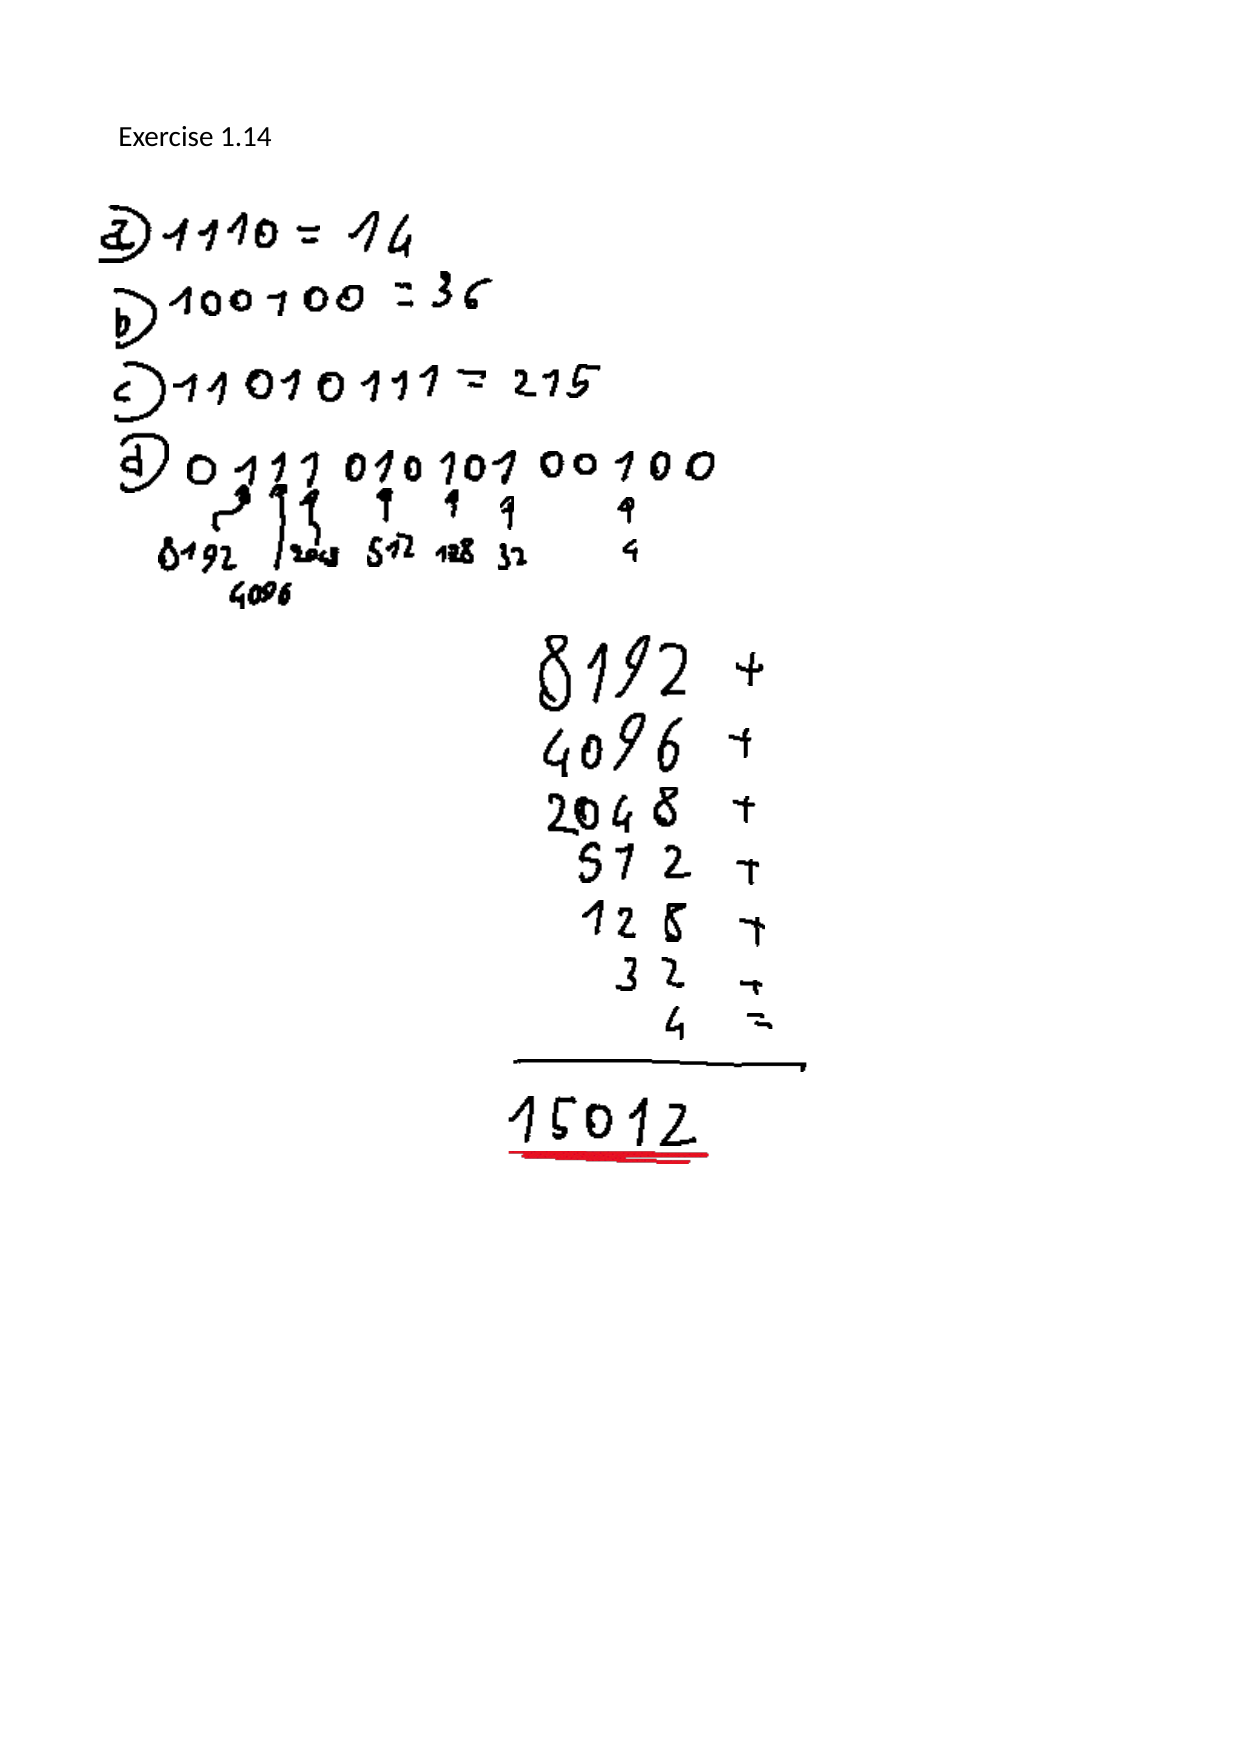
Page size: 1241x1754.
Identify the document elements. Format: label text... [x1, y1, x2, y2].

text Exercise 1.14 [118, 118, 1122, 154]
text [118, 154, 1122, 1579]
